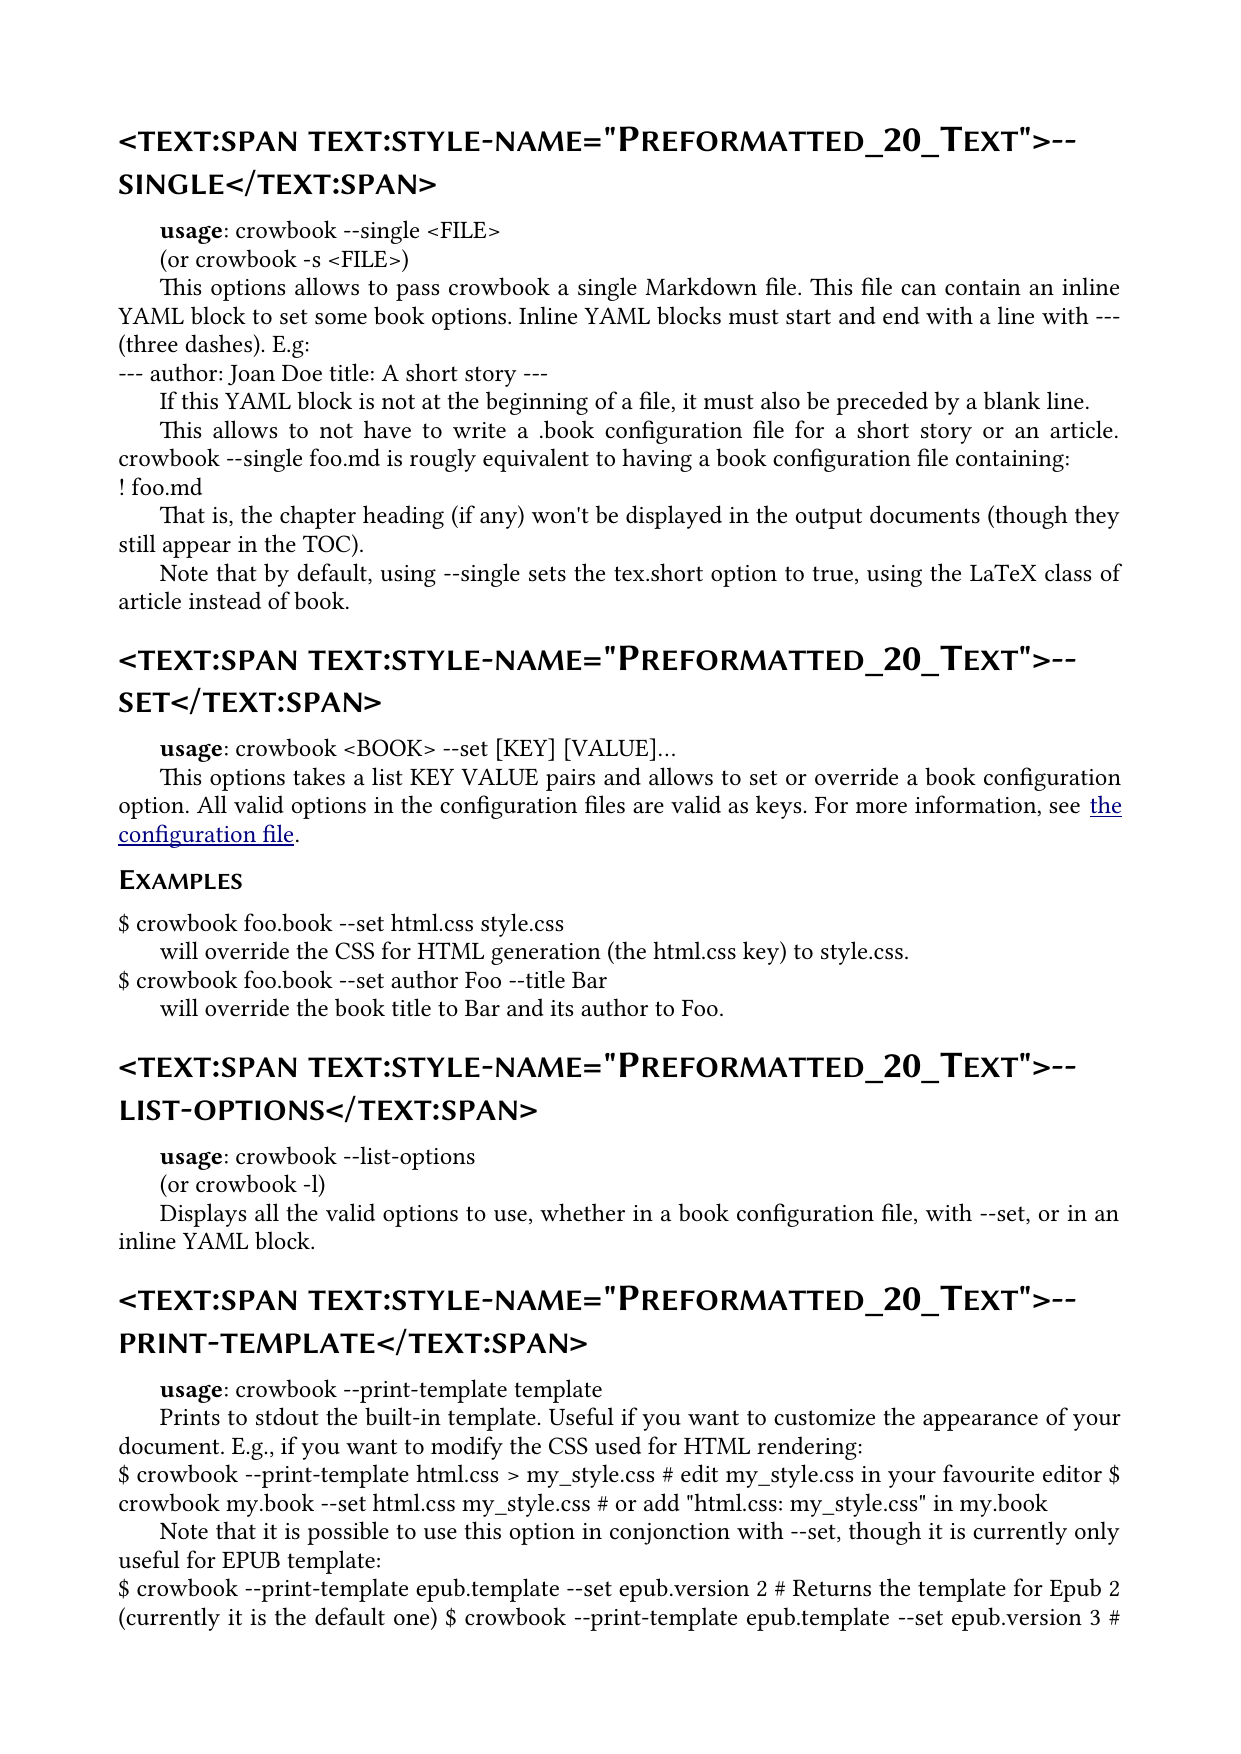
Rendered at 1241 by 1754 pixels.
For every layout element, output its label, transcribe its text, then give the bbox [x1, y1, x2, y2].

text Note that by default, using --single sets the tex.short option to true, using the LaTeX class of article instead of book. [118, 558, 1122, 616]
text Prints to stdout the built-in template. Useful if you want to customize the appearance of your document. E.g., if you want to modify the CSS used for HTML rendering: [118, 1403, 1122, 1460]
text ! foo.md [118, 473, 1122, 501]
text usage: crowbook <BOOK> --set [KEY] [VALUE]... [118, 734, 1122, 763]
text $ crowbook --print-template html.css > my_style.css # edit my_style.css in your favourite editor $ crowbook my.book --set html.css my_style.css # or add "html.css: my_style.css" in my.book [118, 1460, 1122, 1517]
text usage: crowbook --list-options [118, 1142, 1122, 1170]
text (or crowbook -l) [118, 1170, 1122, 1199]
text usage: crowbook --print-template template [118, 1375, 1122, 1403]
subtitle <text:span text:style-name="Preformatted_20_Text">--single</text:span> [118, 118, 1122, 203]
text This options allows to pass crowbook a single Markdown file. This file can contain an inline YAML block to set some book options. Inline YAML blocks must start and end with a line with --- (three dashes). E.g: [118, 273, 1122, 359]
text usage: crowbook --single <FILE> [118, 216, 1122, 244]
text If this YAML block is not at the beginning of a file, it must also be preceded by a blank line. [118, 387, 1122, 416]
text That is, the chapter heading (if any) won't be displayed in the output documents (though they still appear in the TOC). [118, 501, 1122, 558]
text Displays all the valid options to use, whether in a book configuration file, with --set, or in an inline YAML block. [118, 1199, 1122, 1256]
text $ crowbook foo.book --set html.css style.css [118, 909, 1122, 937]
text $ crowbook foo.book --set author Foo --title Bar [118, 966, 1122, 994]
text Note that it is possible to use this option in conjonction with --set, though it is currently only useful for EPUB template: [118, 1517, 1122, 1574]
text This options takes a list KEY VALUE pairs and allows to set or override a book configuration option. All valid options in the configuration files are valid as keys. For more information, see the configuration file. [118, 763, 1122, 848]
subtitle <text:span text:style-name="Preformatted_20_Text">--print-template</text:span> [118, 1277, 1122, 1362]
text $ crowbook --print-template epub.template --set epub.version 2 # Returns the template for Epub 2 (currently it is the default one) $ crowbook --print-template epub.template --set epub.version 3 # [118, 1574, 1122, 1632]
subtitle <text:span text:style-name="Preformatted_20_Text">--list-options</text:span> [118, 1044, 1122, 1129]
subtitle <text:span text:style-name="Preformatted_20_Text">--set</text:span> [118, 636, 1122, 722]
text --- author: Joan Doe title: A short story --- [118, 359, 1122, 387]
text will override the CSS for HTML generation (the html.css key) to style.css. [118, 937, 1122, 966]
text (or crowbook -s <FILE>) [118, 244, 1122, 273]
text will override the book title to Bar and its author to Foo. [118, 994, 1122, 1023]
subtitle Examples [118, 863, 1122, 896]
text This allows to not have to write a .book configuration file for a short story or an article. crowbook --single foo.md is rougly equivalent to having a book configuration file containing: [118, 416, 1122, 473]
